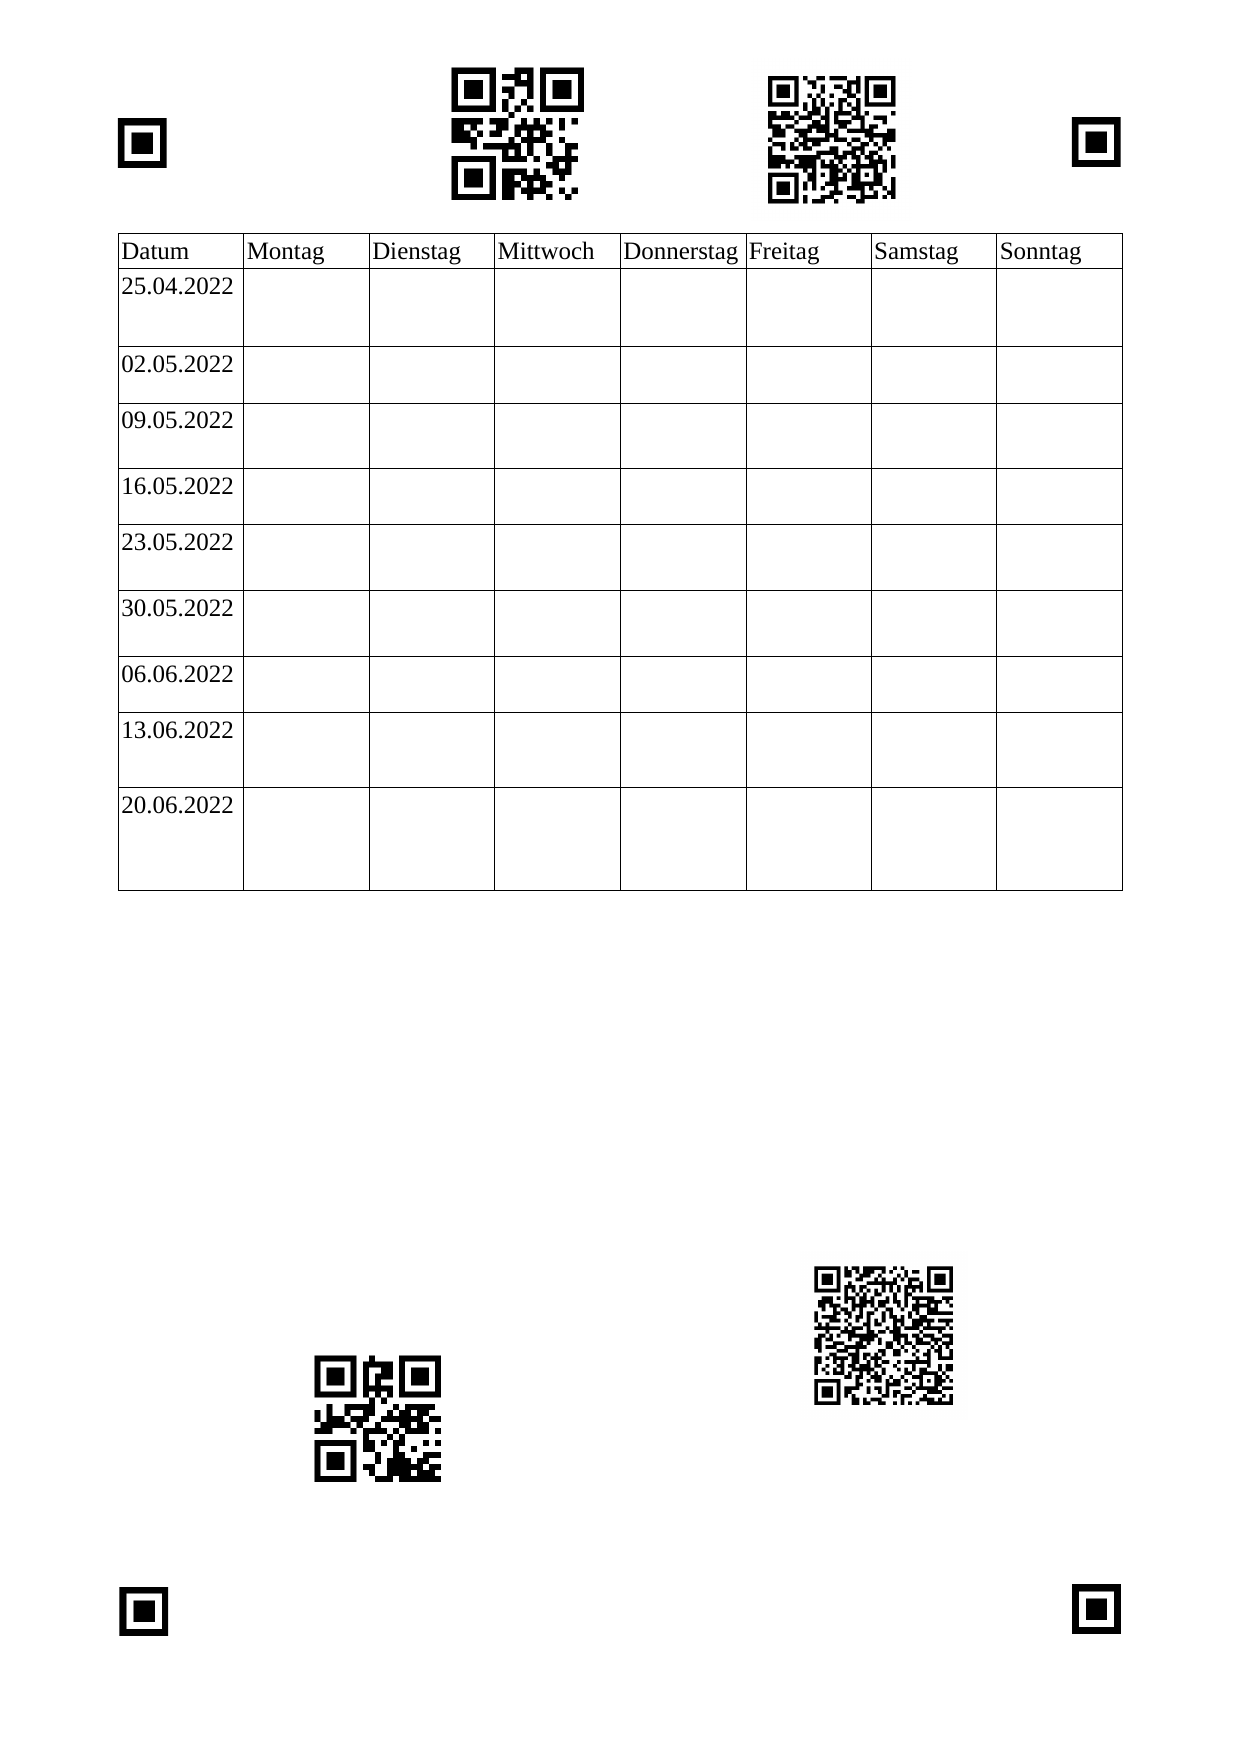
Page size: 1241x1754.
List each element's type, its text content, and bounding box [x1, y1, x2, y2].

picture [1072, 1584, 1121, 1634]
table_cell [747, 657, 871, 712]
table_cell [621, 525, 746, 590]
table_header Mittwoch [495, 234, 620, 268]
table_header Dienstag [370, 234, 494, 268]
table_cell [747, 404, 871, 468]
table_cell 09.05.2022 [119, 404, 243, 468]
table_cell [495, 469, 620, 524]
table_cell [244, 525, 369, 590]
table_cell [370, 404, 494, 468]
picture [427, 42, 609, 225]
table_cell [244, 591, 369, 656]
table_cell [997, 591, 1122, 656]
table_cell [370, 713, 494, 787]
table_cell [370, 525, 494, 590]
table_cell [621, 404, 746, 468]
table_cell [747, 713, 871, 787]
table_cell [872, 269, 996, 346]
table_cell [370, 347, 494, 402]
table_cell [747, 469, 871, 524]
table_cell [621, 788, 746, 890]
table_cell [244, 347, 369, 402]
table_cell [244, 404, 369, 468]
table_cell 02.05.2022 [119, 347, 243, 402]
table_cell [747, 269, 871, 346]
table_cell [621, 657, 746, 712]
table_header Freitag [747, 234, 871, 268]
table_cell [370, 591, 494, 656]
table_header Samstag [872, 234, 996, 268]
table_cell 30.05.2022 [119, 591, 243, 656]
table_cell [872, 469, 996, 524]
table_cell [495, 347, 620, 402]
picture [119, 1587, 169, 1636]
table_cell [747, 591, 871, 656]
table_cell [621, 713, 746, 787]
table_cell 20.06.2022 [119, 788, 243, 890]
table_cell [747, 347, 871, 402]
table_cell [370, 269, 494, 346]
table_cell [370, 788, 494, 890]
table_cell [997, 469, 1122, 524]
picture [799, 1251, 968, 1420]
table_cell [747, 525, 871, 590]
table_cell 25.04.2022 [119, 269, 243, 346]
table_cell [495, 657, 620, 712]
table_cell [495, 269, 620, 346]
picture [117, 118, 167, 168]
table_cell [495, 788, 620, 890]
table_cell [997, 269, 1122, 346]
table_cell [621, 347, 746, 402]
table_cell [244, 657, 369, 712]
table_cell [872, 525, 996, 590]
table_cell [872, 404, 996, 468]
table_cell 13.06.2022 [119, 713, 243, 787]
table_cell 23.05.2022 [119, 525, 243, 590]
table_cell [370, 469, 494, 524]
table_cell [997, 713, 1122, 787]
table_cell [495, 525, 620, 590]
table_cell [997, 788, 1122, 890]
table_cell [495, 713, 620, 787]
table_cell [872, 347, 996, 402]
table_cell [997, 347, 1122, 402]
table_cell [370, 657, 494, 712]
table_cell [244, 713, 369, 787]
table_cell [872, 713, 996, 787]
picture [1071, 117, 1121, 167]
table_cell [495, 591, 620, 656]
table_cell [244, 788, 369, 890]
table_cell [244, 469, 369, 524]
table_header Datum [119, 234, 243, 268]
picture [290, 1331, 465, 1506]
table_cell 16.05.2022 [119, 469, 243, 524]
table_cell [621, 591, 746, 656]
table_cell [872, 591, 996, 656]
table_cell [997, 657, 1122, 712]
table_cell [872, 657, 996, 712]
table_cell [872, 788, 996, 890]
table_cell [997, 525, 1122, 590]
table_cell [997, 404, 1122, 468]
table_cell [747, 788, 871, 890]
table_cell [244, 269, 369, 346]
picture [750, 58, 913, 221]
table_header Donnerstag [621, 234, 746, 268]
table_cell [495, 404, 620, 468]
table_cell [621, 269, 746, 346]
table_header Sonntag [997, 234, 1122, 268]
table_cell [621, 469, 746, 524]
table_header Montag [244, 234, 369, 268]
table_cell 06.06.2022 [119, 657, 243, 712]
